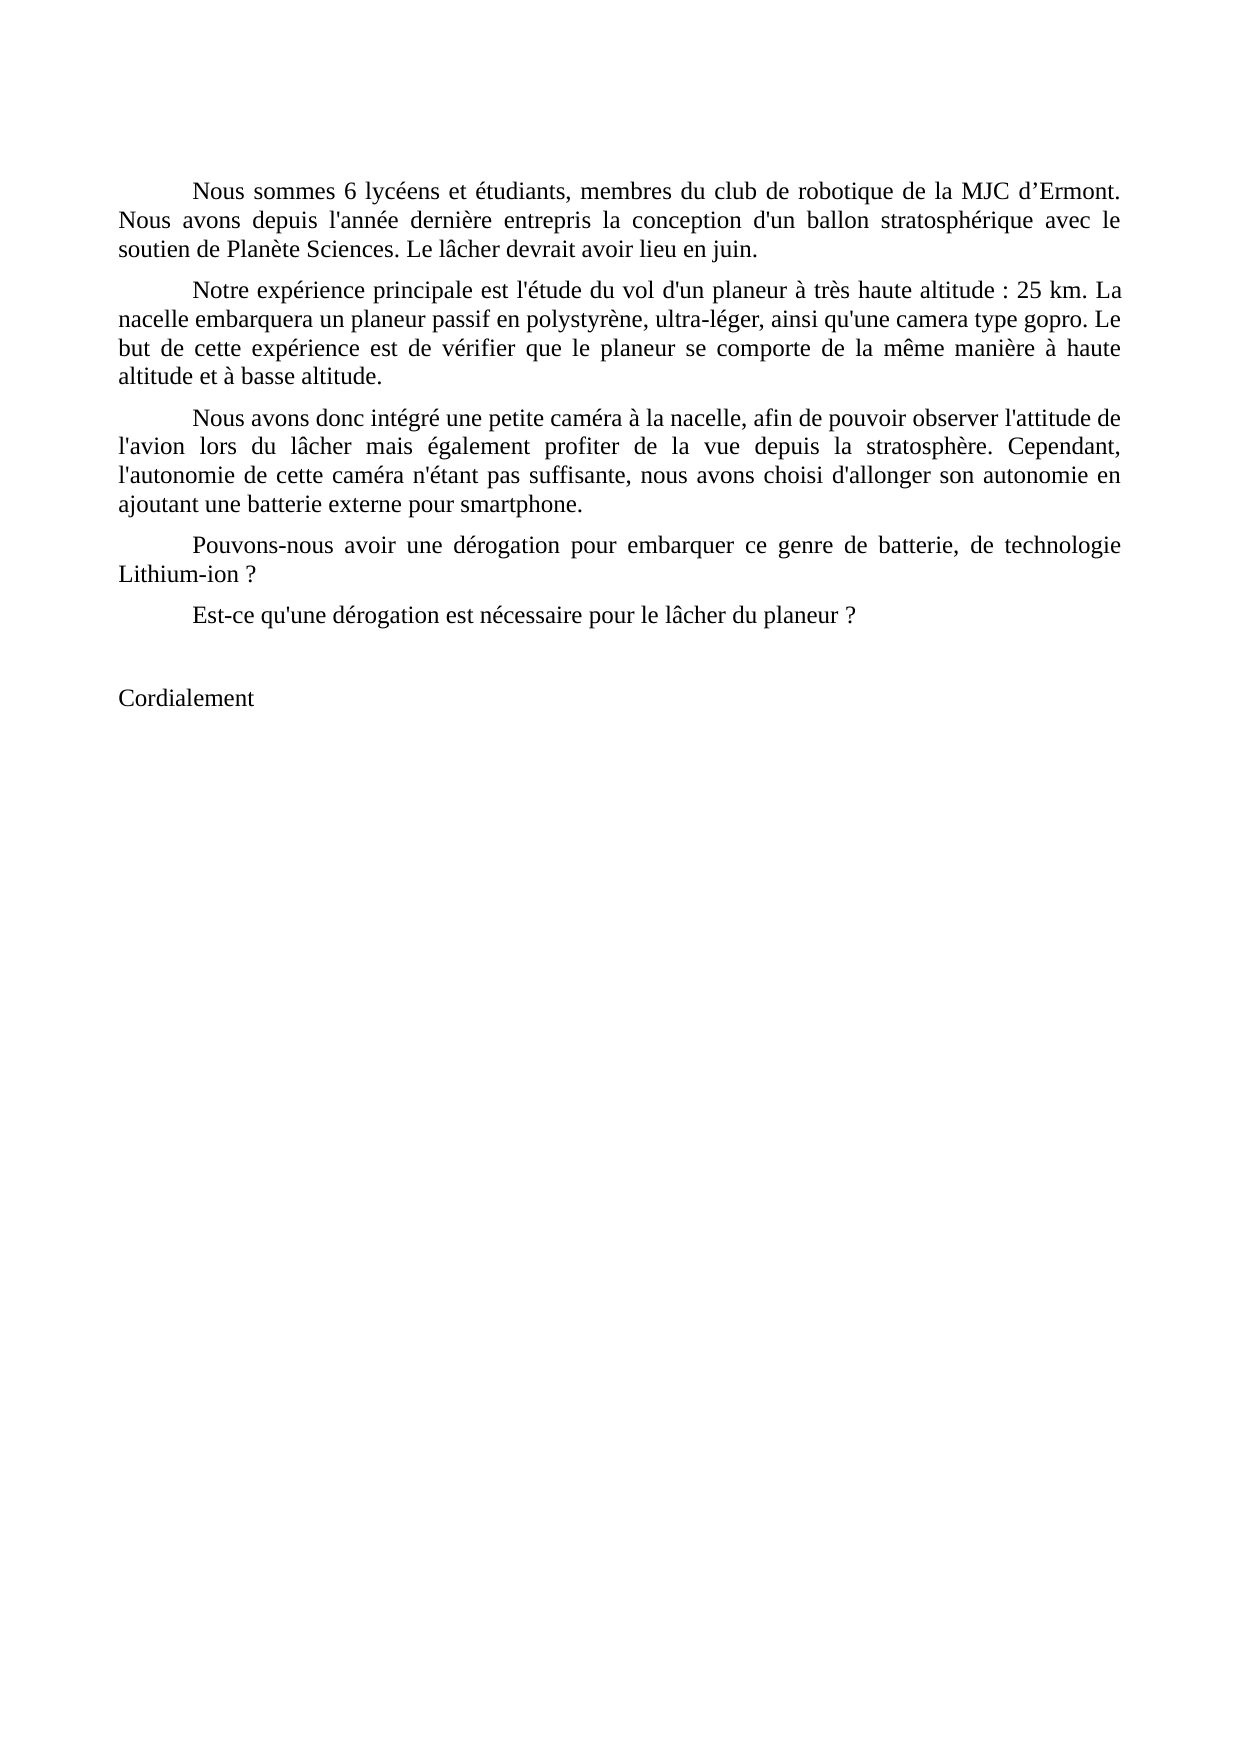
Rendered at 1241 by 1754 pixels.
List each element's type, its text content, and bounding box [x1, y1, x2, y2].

text Pouvons-nous avoir une dérogation pour embarquer ce genre de batterie, de technologie Lithium-ion ? [118, 530, 1122, 588]
text Nous avons donc intégré une petite caméra à la nacelle, afin de pouvoir observer l'attitude de l'avion lors du lâcher mais également profiter de la vue depuis la stratosphère. Cependant, l'autonomie de cette caméra n'étant pas suffisante, nous avons choisi d'allonger son autonomie en ajoutant une batterie externe pour smartphone. [118, 403, 1122, 518]
text Est-ce qu'une dérogation est nécessaire pour le lâcher du planeur ? [118, 600, 1122, 629]
text Nous sommes 6 lycéens et étudiants, membres du club de robotique de la MJC d’Ermont. Nous avons depuis l'année dernière entrepris la conception d'un ballon stratosphérique avec le soutien de Planète Sciences. Le lâcher devrait avoir lieu en juin. [118, 176, 1122, 263]
text Cordialement [118, 683, 1122, 711]
text Notre expérience principale est l'étude du vol d'un planeur à très haute altitude : 25 km. La nacelle embarquera un planeur passif en polystyrène, ultra-léger, ainsi qu'une camera type gopro. Le but de cette expérience est de vérifier que le planeur se comporte de la même manière à haute altitude et à basse altitude. [118, 275, 1122, 390]
